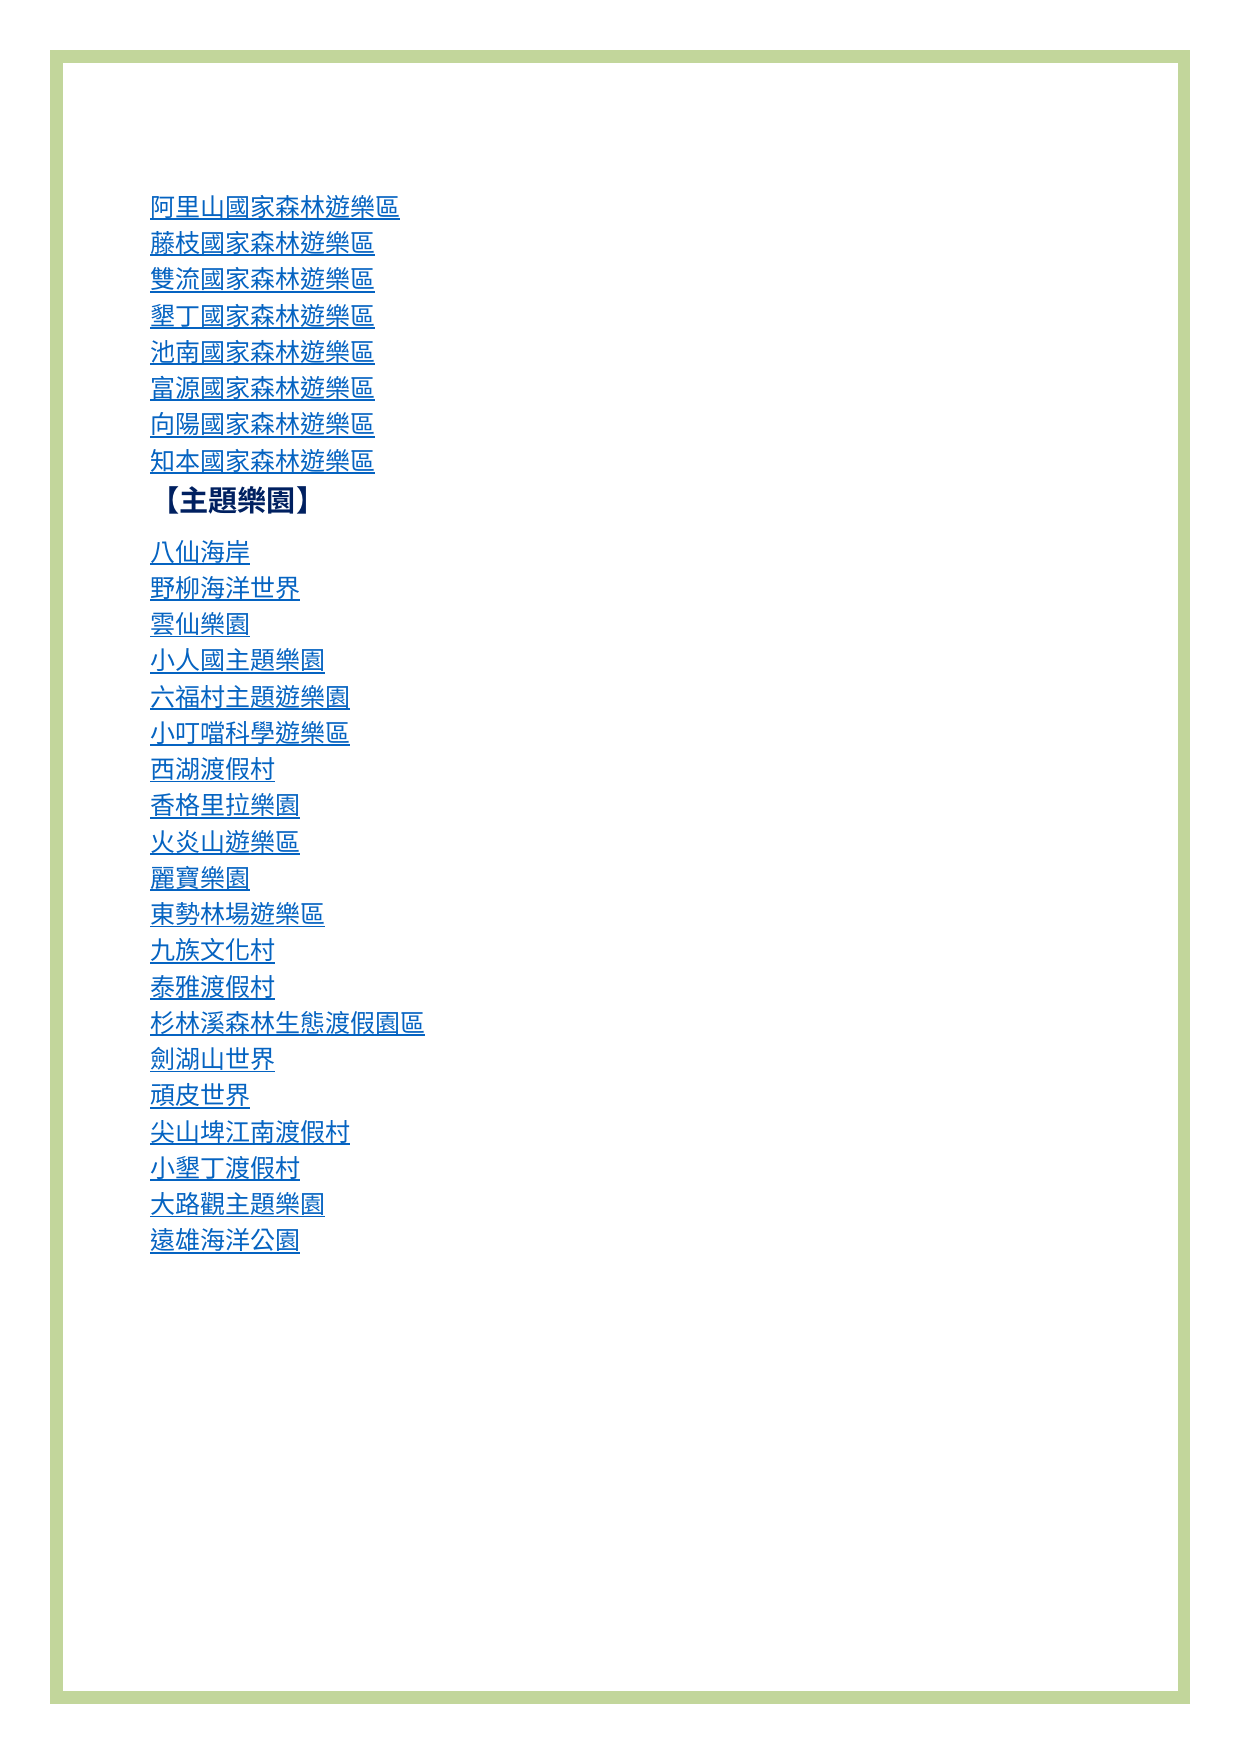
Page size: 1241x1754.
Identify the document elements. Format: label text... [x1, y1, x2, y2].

text 大路觀主題樂園 [150, 1184, 1090, 1221]
text 【主題樂園】 [150, 477, 1090, 519]
text 小叮噹科學遊樂區 [150, 713, 1090, 749]
text 墾丁國家森林遊樂區 [150, 296, 1090, 332]
text 八仙海岸 [150, 532, 1090, 568]
text 尖山埤江南渡假村 [150, 1112, 1090, 1148]
text 六福村主題遊樂園 [150, 677, 1090, 713]
text 九族文化村 [150, 931, 1090, 967]
text 劍湖山世界 [150, 1039, 1090, 1076]
text 火炎山遊樂區 [150, 822, 1090, 858]
text 香格里拉樂園 [150, 786, 1090, 822]
text 雲仙樂園 [150, 604, 1090, 641]
text 小墾丁渡假村 [150, 1148, 1090, 1184]
text 東勢林場遊樂區 [150, 894, 1090, 931]
text 杉林溪森林生態渡假園區 [150, 1003, 1090, 1039]
text 小人國主題樂園 [150, 641, 1090, 677]
text 西湖渡假村 [150, 749, 1090, 786]
text 阿里山國家森林遊樂區 [150, 187, 1090, 223]
text 頑皮世界 [150, 1076, 1090, 1112]
text 知本國家森林遊樂區 [150, 441, 1090, 477]
text 泰雅渡假村 [150, 967, 1090, 1003]
text 雙流國家森林遊樂區 [150, 260, 1090, 296]
text 野柳海洋世界 [150, 568, 1090, 604]
text 池南國家森林遊樂區 [150, 332, 1090, 368]
text 富源國家森林遊樂區 [150, 368, 1090, 405]
text 遠雄海洋公園 [150, 1221, 1090, 1257]
text 麗寶樂園 [150, 858, 1090, 894]
text 向陽國家森林遊樂區 [150, 405, 1090, 441]
text 藤枝國家森林遊樂區 [150, 223, 1090, 260]
